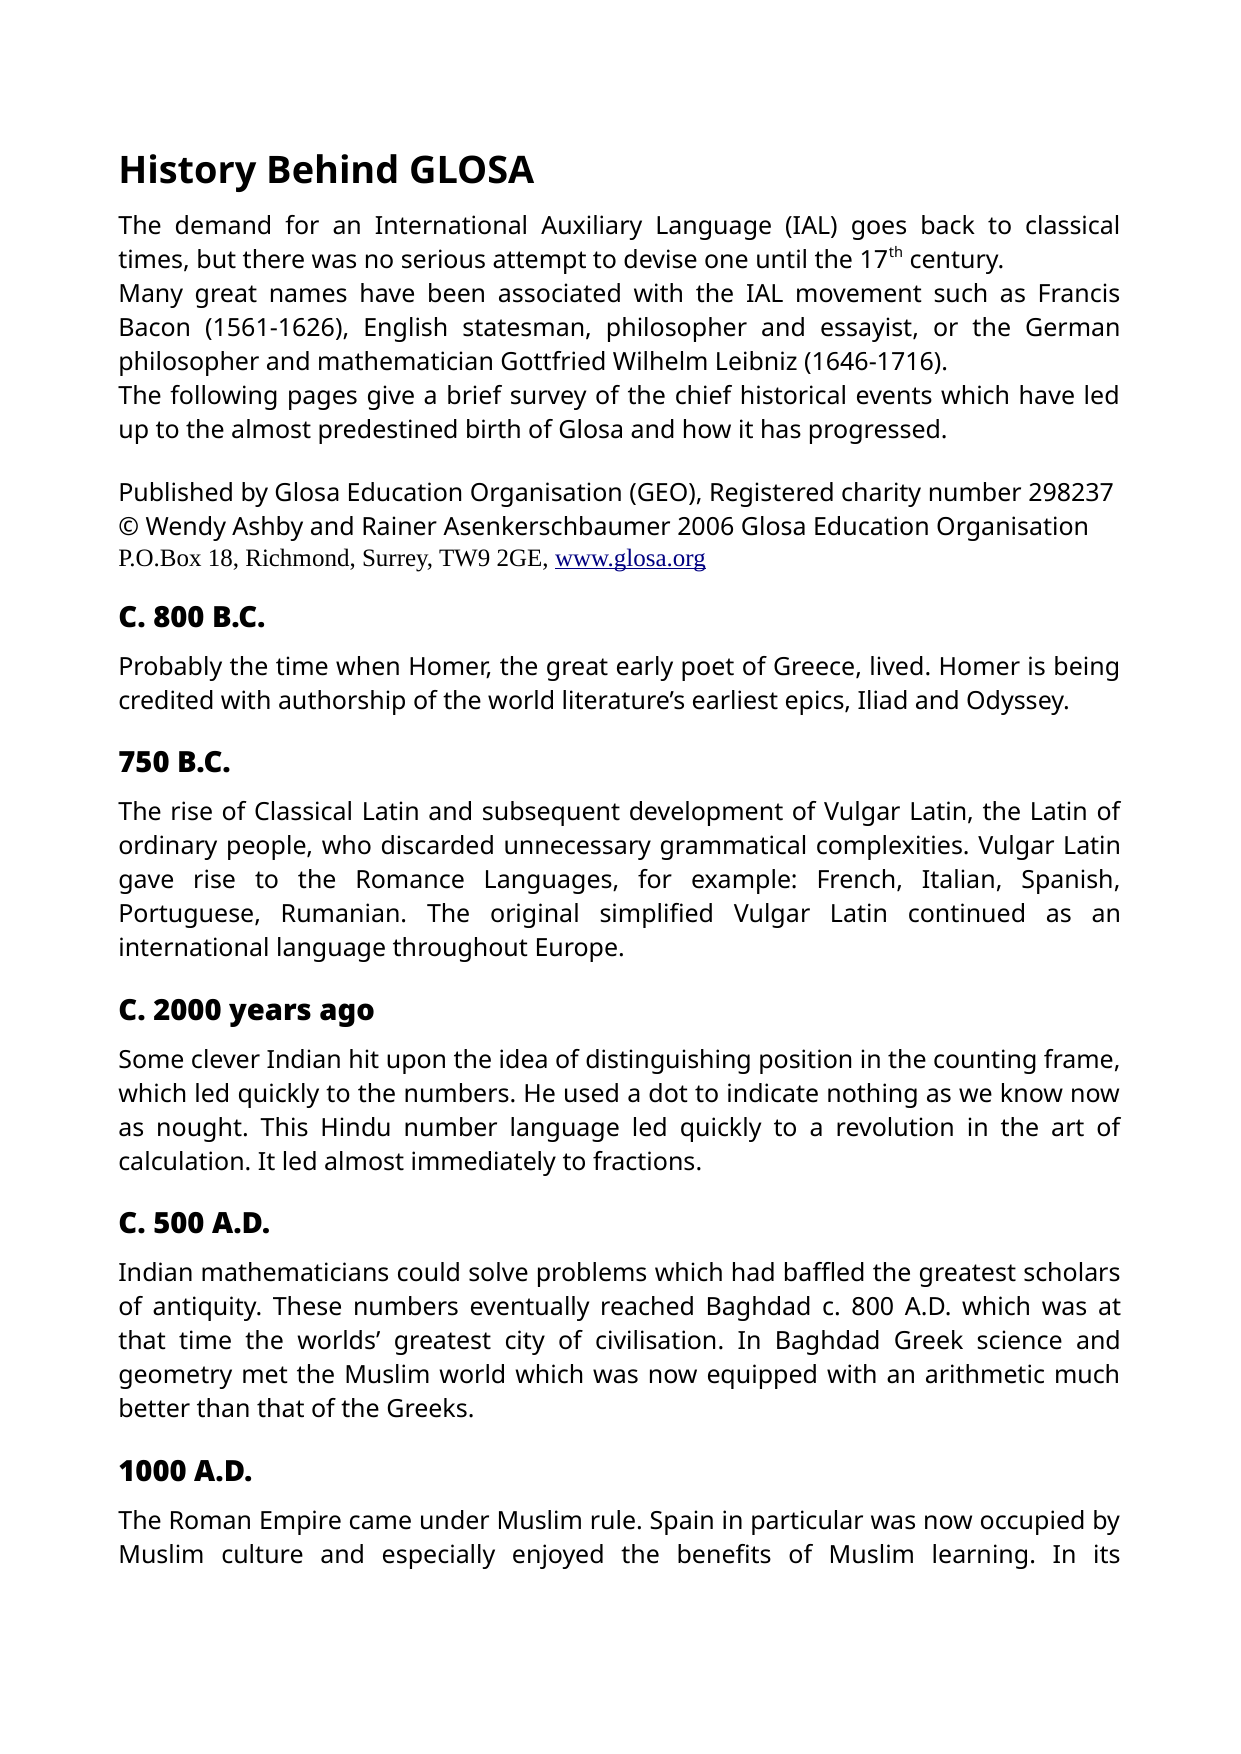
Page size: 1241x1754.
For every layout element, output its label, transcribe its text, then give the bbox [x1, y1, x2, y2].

text The following pages give a brief survey of the chief historical events which have led up to the almost predestined birth of Glosa and how it has progressed. [118, 378, 1122, 446]
subtitle 1000 A.D. [118, 1450, 1122, 1490]
text Many great names have been associated with the IAL movement such as Francis Bacon (1561-1626), English statesman, philosopher and essayist, or the German philosopher and mathematician Gottfried Wilhelm Leibniz (1646-1716). [118, 275, 1122, 378]
text Some clever Indian hit upon the idea of distinguishing position in the counting frame, which led quickly to the numbers. He used a dot to indicate nothing as we know now as nought. This Hindu number language led quickly to a revolution in the art of calculation. It led almost immediately to fractions. [118, 1041, 1122, 1178]
text The rise of Classical Latin and subsequent development of Vulgar Latin, the Latin of ordinary people, who discarded unnecessary grammatical complexities. Vulgar Latin gave rise to the Romance Languages, for example: French, Italian, Spanish, Portuguese, Rumanian. The original simplified Vulgar Latin continued as an international language throughout Europe. [118, 794, 1122, 964]
subtitle C. 2000 years ago [118, 989, 1122, 1029]
text © Wendy Ashby and Rainer Asenkerschbaumer 2006 Glosa Education Organisation [118, 508, 1122, 543]
text Published by Glosa Education Organisation (GEO), Registered charity number 298237 [118, 474, 1122, 508]
subtitle 750 B.C. [118, 742, 1122, 781]
subtitle C. 800 B.C. [118, 596, 1122, 636]
text Probably the time when Homer, the great early poet of Greece, lived. Homer is being credited with authorship of the world literature’s earliest epics, Iliad and Odyssey. [118, 648, 1122, 717]
text Indian mathematicians could solve problems which had baffled the greatest scholars of antiquity. These numbers eventually reached Baghdad c. 800 A.D. which was at that time the worlds’ greatest city of civilisation. In Baghdad Greek science and geometry met the Muslim world which was now equipped with an arithmetic much better than that of the Greeks. [118, 1255, 1122, 1425]
text The demand for an International Auxiliary Language (IAL) goes back to classical times, but there was no serious attempt to devise one until the 17th century. [118, 207, 1122, 275]
text The Roman Empire came under Muslim rule. Spain in particular was now occupied by Muslim culture and especially enjoyed the benefits of Muslim learning. In its [118, 1502, 1122, 1570]
subtitle History Behind GLOSA [118, 143, 1122, 195]
subtitle C. 500 A.D. [118, 1203, 1122, 1242]
text P.O.Box 18, Richmond, Surrey, TW9 2GE, www.glosa.org [118, 543, 1122, 571]
